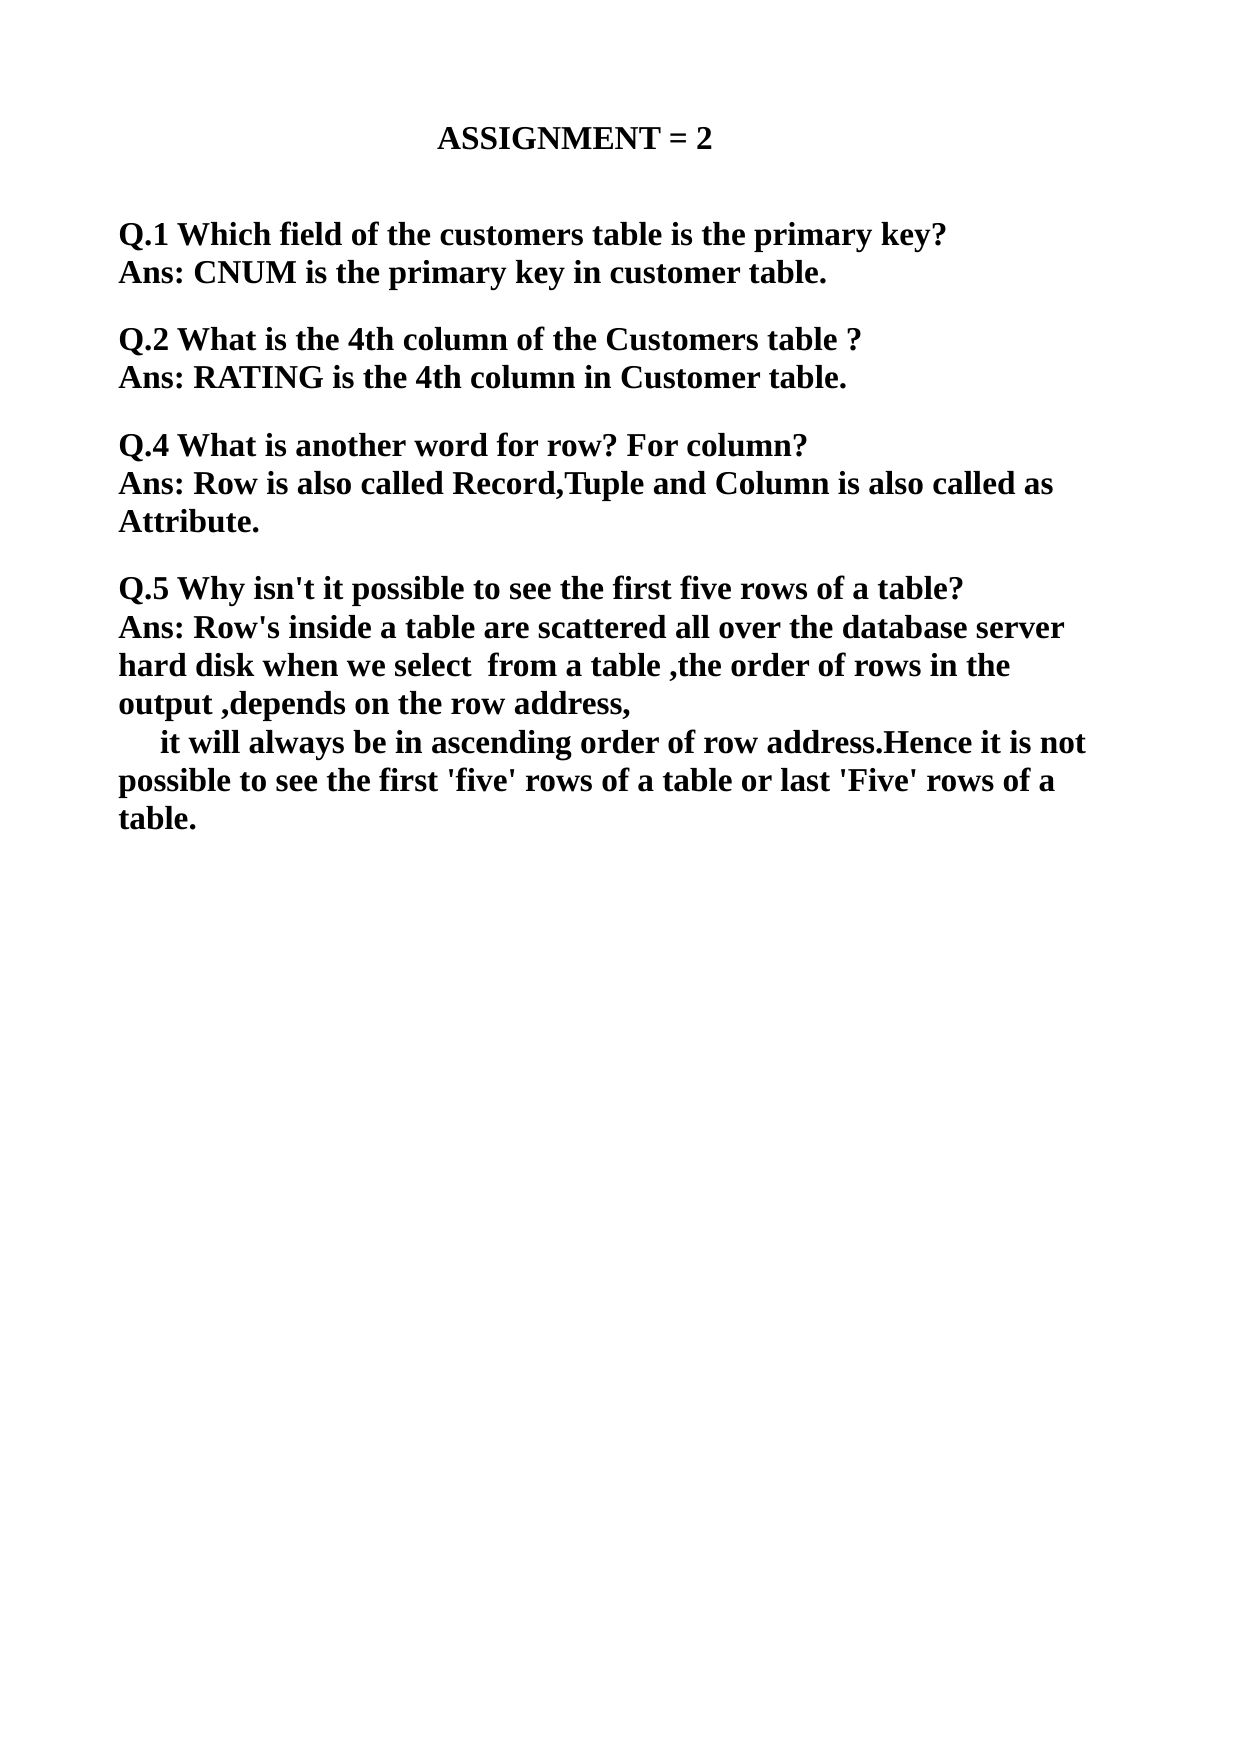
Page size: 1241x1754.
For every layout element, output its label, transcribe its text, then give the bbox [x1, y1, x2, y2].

text Ans: CNUM is the primary key in customer table. [118, 252, 1122, 291]
text Q.4 What is another word for row? For column? [118, 425, 1122, 463]
text Ans: Row's inside a table are scattered all over the database server hard disk when we select from a table ,the order of rows in the output ,depends on the row address, [118, 607, 1122, 722]
text ASSIGNMENT = 2 [118, 118, 1122, 156]
text Ans: Row is also called Record,Tuple and Column is also called as Attribute. [118, 463, 1122, 540]
text Q.2 What is the 4th column of the Customers table ? [118, 319, 1122, 358]
text it will always be in ascending order of row address.Hence it is not possible to see the first 'five' rows of a table or last 'Five' rows of a table. [118, 722, 1122, 837]
text Ans: RATING is the 4th column in Customer table. [118, 358, 1122, 396]
text Q.5 Why isn't it possible to see the first five rows of a table? [118, 568, 1122, 607]
text Q.1 Which field of the customers table is the primary key? [118, 214, 1122, 252]
